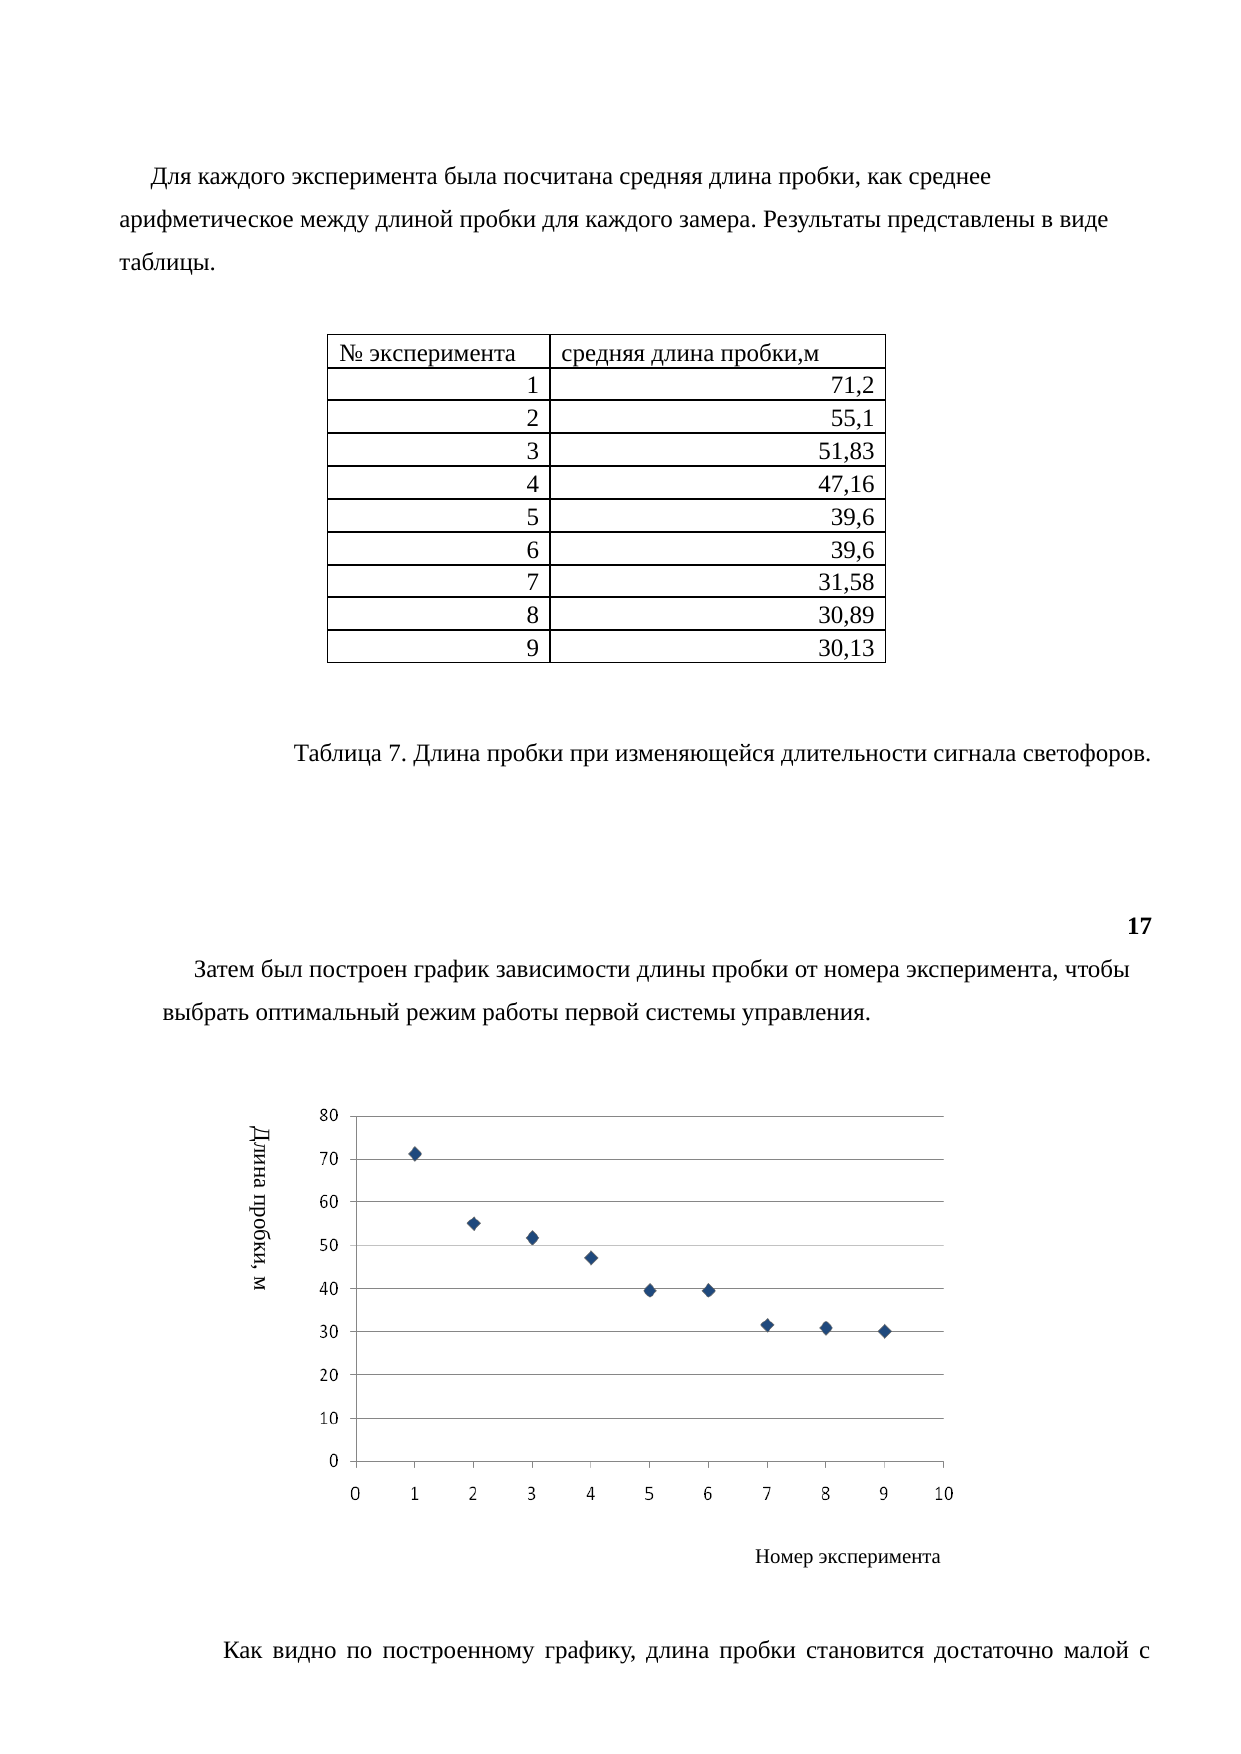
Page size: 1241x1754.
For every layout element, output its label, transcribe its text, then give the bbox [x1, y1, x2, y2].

table_cell 39,6 [551, 533, 885, 563]
table_cell 47,16 [551, 467, 885, 498]
text Для каждого эксперимента была посчитана средняя длина пробки, как среднее арифметическое между длиной пробки для каждого замера. Результаты представлены в виде таблицы. [119, 161, 1160, 276]
text Таблица 7. Длина пробки при изменяющейся длительности сигнала светофоров. [162, 738, 1152, 767]
table_cell 7 [328, 566, 549, 596]
text Затем был построен график зависимости длины пробки от номера эксперимента, чтобы выбрать оптимальный режим работы первой системы управления. [162, 954, 1152, 1026]
table_cell 55,1 [551, 401, 885, 432]
table_header средняя длина пробки,м [551, 335, 885, 367]
table_cell 8 [328, 598, 549, 629]
table_header № эксперимента [328, 335, 549, 367]
table_cell 2 [328, 401, 549, 432]
text Номер эксперимента [755, 1544, 1117, 1568]
text 17 [162, 911, 1152, 940]
table_cell 30,13 [551, 631, 885, 662]
table_cell 4 [328, 467, 549, 498]
table_cell 3 [328, 434, 549, 465]
table_cell 51,83 [551, 434, 885, 465]
text Как видно по построенному графику, длина пробки становится достаточно малой с [162, 1636, 1152, 1664]
table_cell 6 [328, 533, 549, 563]
table_cell 5 [328, 500, 549, 531]
table_cell 31,58 [551, 566, 885, 596]
table_cell 1 [328, 369, 549, 399]
picture [297, 1092, 974, 1526]
table_cell 9 [328, 631, 549, 662]
table_cell 30,89 [551, 598, 885, 629]
table_cell 39,6 [551, 500, 885, 531]
table_cell 71,2 [551, 369, 885, 399]
